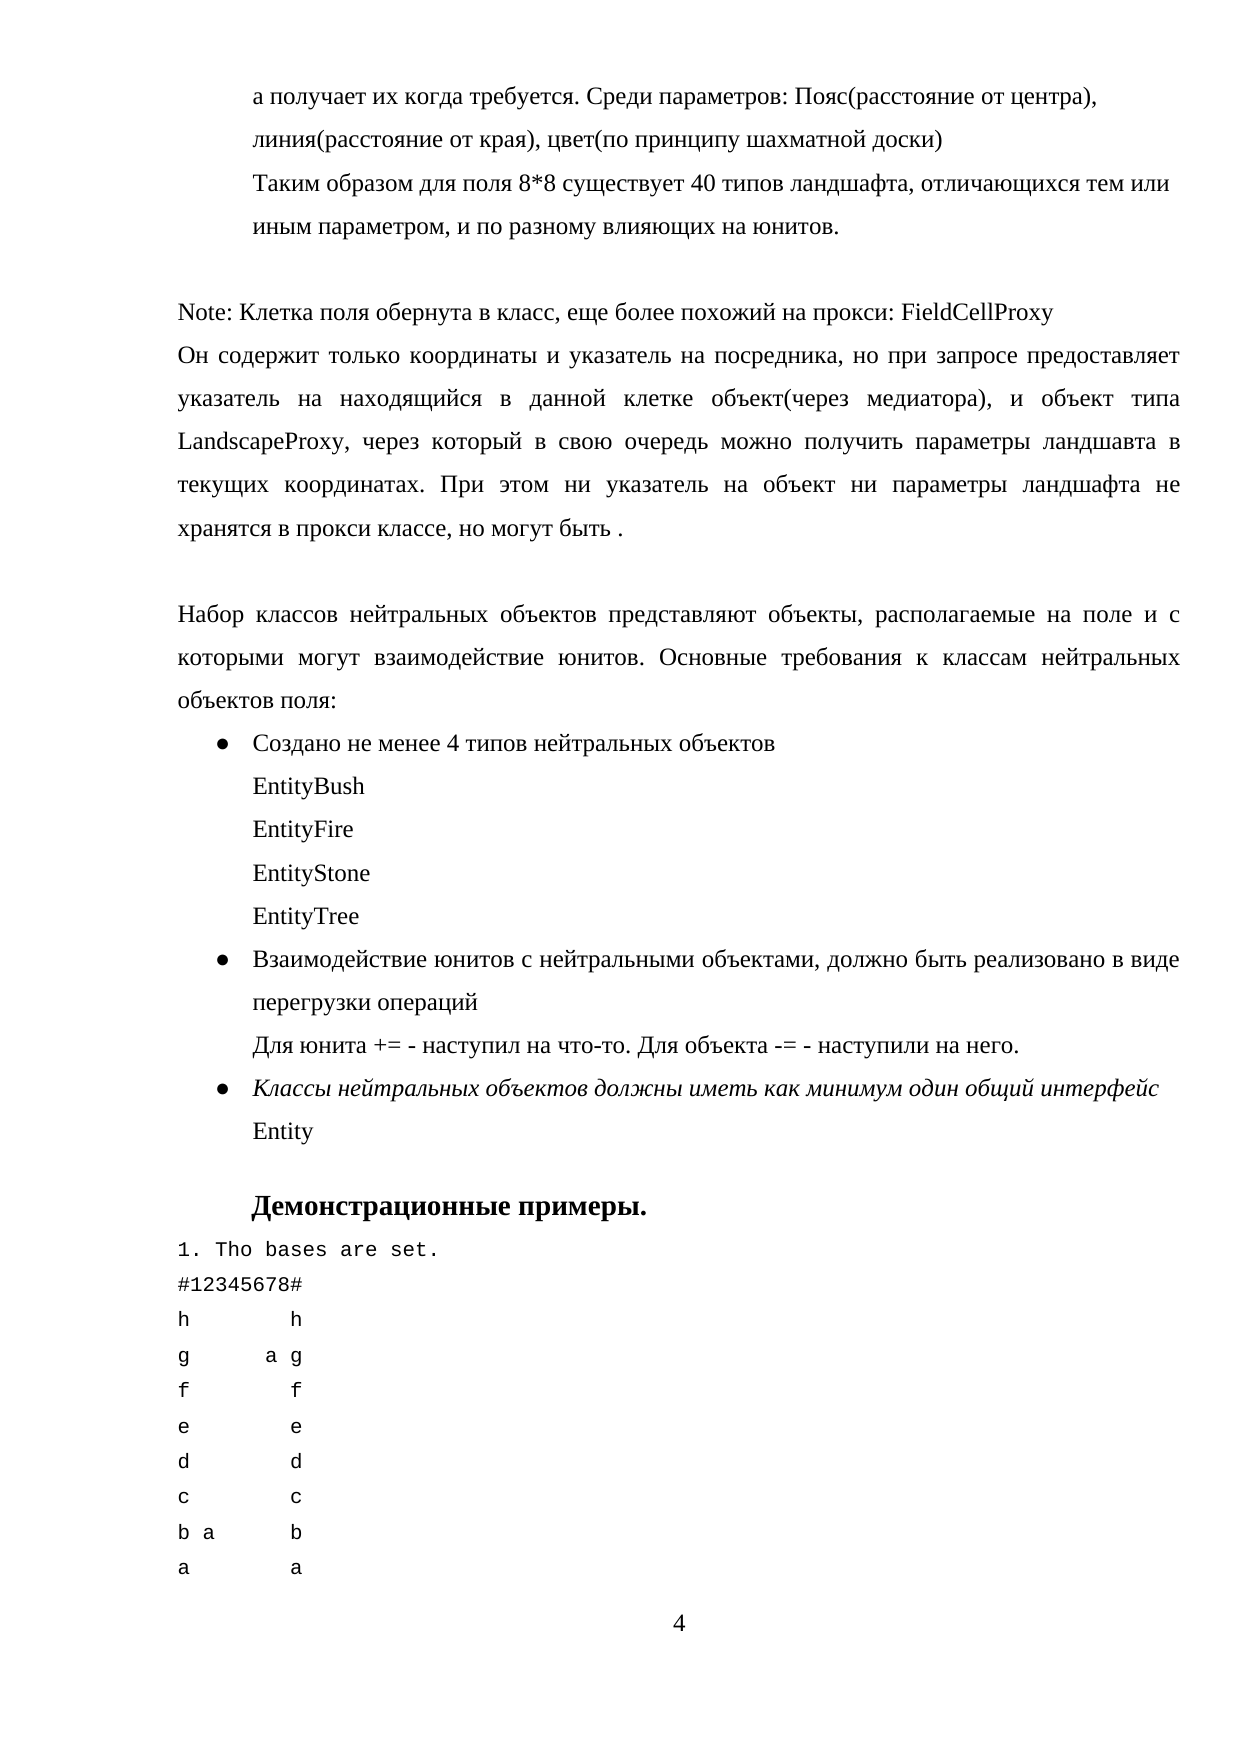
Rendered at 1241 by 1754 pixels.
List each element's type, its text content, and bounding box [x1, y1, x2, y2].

list Таким образом для поля 8*8 существует 40 типов ландшафта, отличающихся тем или иным параметром, и по разному влияющих на юнитов. [215, 168, 1181, 239]
list Для юнита += - наступил на что-то. Для объекта -= - наступили на него. [215, 1030, 1181, 1059]
list а получает их когда требуется. Среди параметров: Пояс(расстояние от центра), линия(расстояние от края), цвет(по принципу шахматной доски) [215, 81, 1181, 153]
text a a [177, 1557, 1181, 1581]
list Взаимодействие юнитов с нейтральными объектами, должно быть реализовано в виде перегрузки операций [215, 944, 1181, 1016]
list Создано не менее 4 типов нейтральных объектов [215, 728, 1181, 757]
text e e [177, 1416, 1181, 1439]
text Демонстрационные примеры. [177, 1188, 1181, 1222]
list Entity [215, 1116, 1181, 1145]
text c c [177, 1486, 1181, 1510]
list Классы нейтральных объектов должны иметь как минимум один общий интерфейс [215, 1073, 1181, 1102]
text f f [177, 1380, 1181, 1404]
text d d [177, 1451, 1181, 1475]
text #12345678# [177, 1274, 1181, 1298]
list EntityBush [215, 771, 1181, 800]
text Note: Клетка поля обернута в класс, еще более похожий на прокси: FieldCellProxy [177, 297, 1181, 326]
text Он содержит только координаты и указатель на посредника, но при запросе предоставляет указатель на находящийся в данной клетке объект(через медиатора), и объект типа LandscapeProxy, через который в свою очередь можно получить параметры ландшавта в текущих координатах. При этом ни указатель на объект ни параметры ландшафта не хранятся в прокси классе, но могут быть . [177, 340, 1181, 541]
text Набор классов нейтральных объектов представляют объекты, располагаемые на поле и с которыми могут взаимодействие юнитов. Основные требования к классам нейтральных объектов поля: [177, 599, 1181, 714]
text 1. Tho bases are set. [177, 1238, 1181, 1262]
text h h [177, 1309, 1181, 1333]
text b a b [177, 1522, 1181, 1546]
list EntityFire [215, 814, 1181, 843]
text g a g [177, 1345, 1181, 1368]
list EntityTree [215, 901, 1181, 929]
list EntityStone [215, 858, 1181, 886]
